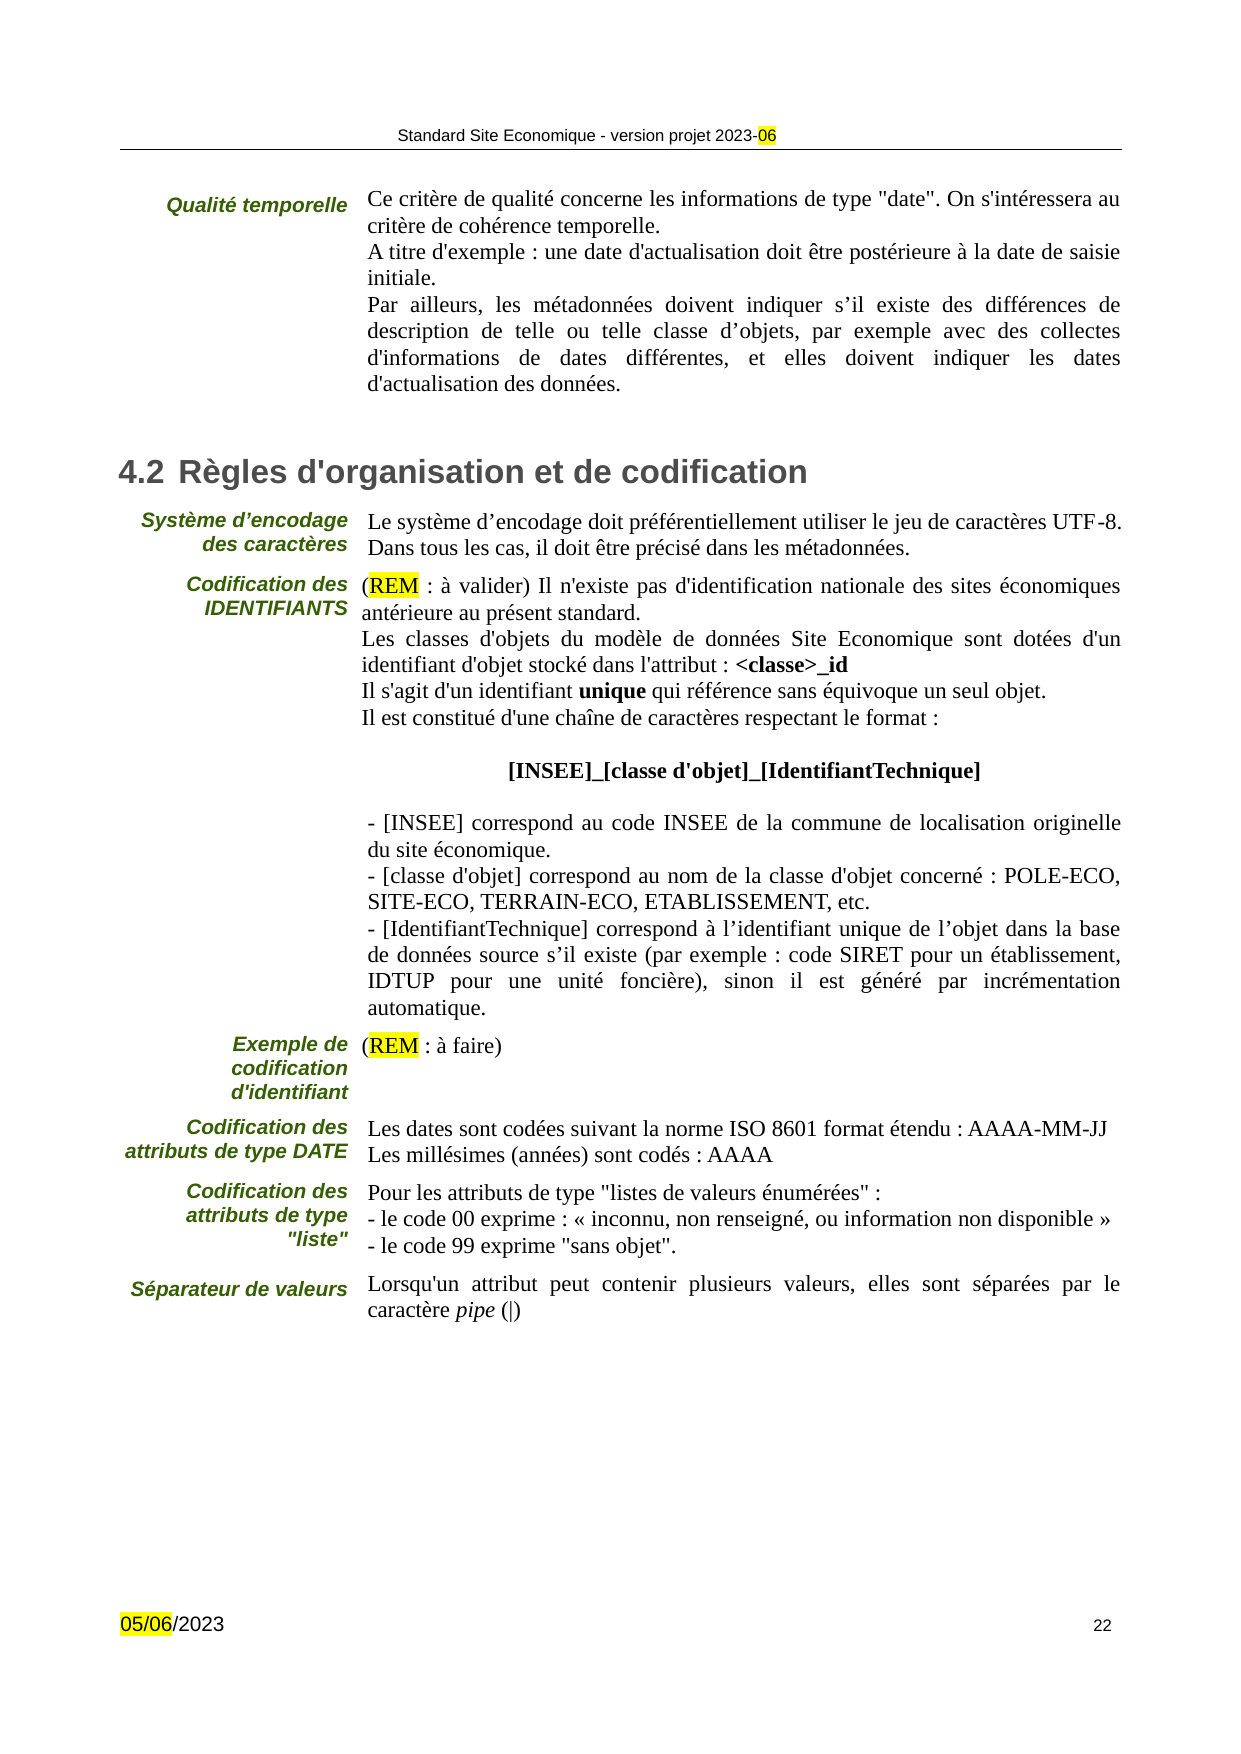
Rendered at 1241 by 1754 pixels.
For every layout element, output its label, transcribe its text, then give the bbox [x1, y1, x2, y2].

table_cell Les dates sont codées suivant la norme ISO 8601 format étendu : AAAA-MM-JJ Les millésimes (années) sont codés : AAAA [356, 1109, 1122, 1173]
table_header Le système d’encodage doit préférentiellement utiliser le jeu de caractères UTF‑8. Dans tous les cas, il doit être précisé dans les métadonnées. [356, 502, 1122, 566]
table_cell Qualité temporelle [118, 180, 355, 402]
table_cell Codification des attributs de type DATE [118, 1109, 356, 1173]
table_cell Pour les attributs de type "listes de valeurs énumérées" : - le code 00 exprime : « inconnu, non renseigné, ou information non disponible » - le code 99 exprime "sans objet". [356, 1174, 1122, 1264]
table_cell Exemple de codification d'identifiant [118, 1026, 356, 1109]
table_cell Codification des attributs de type "liste" [118, 1174, 356, 1264]
table_cell (REM : à valider) Il n'existe pas d'identification nationale des sites économiques antérieure au présent standard. Les classes d'objets du modèle de données Site Economique sont dotées d'un identifiant d'objet stocké dans l'attribut : <classe>_id Il s'agit d'un identifiant unique qui référence sans équivoque un seul objet. Il est constitué d'une chaîne de caractères respectant le format : [INSEE]_[classe d'objet]_[IdentifiantTechnique] - [INSEE] correspond au code INSEE de la commune de localisation originelle du site économique. - [classe d'objet] correspond au nom de la classe d'objet concerné : POLE-ECO, SITE-ECO, TERRAIN-ECO, ETABLISSEMENT, etc. - [IdentifiantTechnique] correspond à l’identifiant unique de l’objet dans la base de données source s’il existe (par exemple : code SIRET pour un établissement, IDTUP pour une unité foncière), sinon il est généré par incrémentation automatique. [356, 566, 1122, 1026]
table_header Système d’encodage des caractères [118, 502, 356, 566]
table_cell Ce critère de qualité concerne les informations de type "date". On s'intéressera au critère de cohérence temporelle. A titre d'exemple : une date d'actualisation doit être postérieure à la date de saisie initiale. Par ailleurs, les métadonnées doivent indiquer s’il existe des différences de description de telle ou telle classe d’objets, par exemple avec des collectes d'informations de dates différentes, et elles doivent indiquer les dates d'actualisation des données. [355, 180, 1122, 402]
table_cell Séparateur de valeurs [118, 1264, 356, 1328]
subtitle Règles d'organisation et de codification [118, 452, 1122, 491]
table_cell Codification des IDENTIFIANTS [118, 566, 356, 1026]
table_cell Lorsqu'un attribut peut contenir plusieurs valeurs, elles sont séparées par le caractère pipe (|) [356, 1264, 1122, 1328]
table_cell (REM : à faire) [356, 1026, 1122, 1109]
